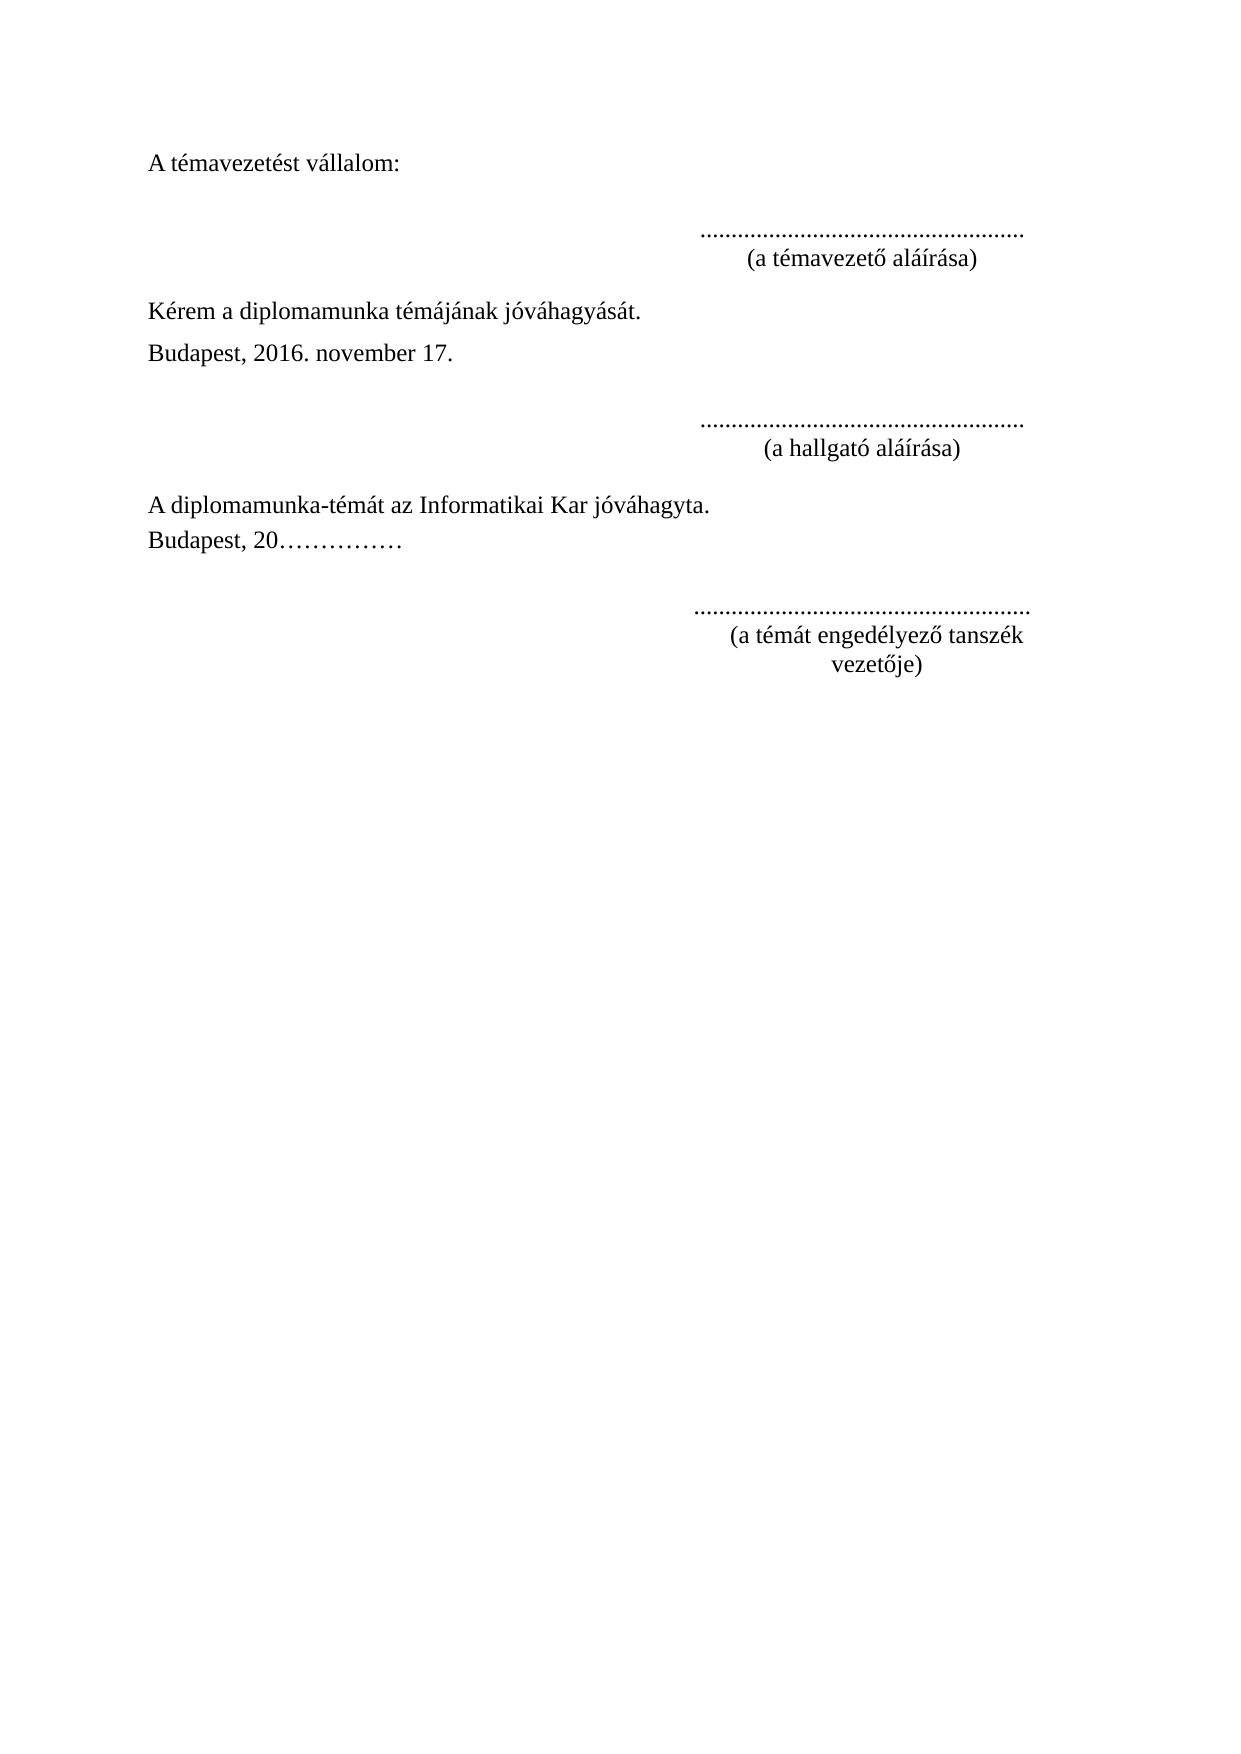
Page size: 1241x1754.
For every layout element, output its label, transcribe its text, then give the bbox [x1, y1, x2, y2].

text A diplomamunka-témát az Informatikai Kar jóváhagyta. [148, 490, 1092, 519]
table_header Budapest, 20…………… [136, 525, 458, 554]
table_header [862, 525, 1104, 554]
text Kérem a diplomamunka témájának jóváhagyását. [148, 296, 1092, 325]
table_cell [136, 214, 620, 271]
text Budapest, 2016. november 17. [148, 338, 1092, 366]
table_header .................................................... (a hallgató aláírása) [620, 404, 1104, 461]
table_cell vezetője) [620, 649, 1104, 678]
table_cell (a témát engedélyező tanszék [620, 620, 1104, 649]
table_header [458, 525, 591, 554]
table_cell [136, 554, 620, 620]
table_cell [136, 649, 620, 678]
table_cell [136, 620, 620, 649]
table_cell .................................................... (a témavezető aláírása) [620, 214, 1104, 271]
table_cell ...................................................... [620, 554, 1104, 620]
table_header [136, 404, 620, 461]
table_header A témavezetést vállalom: [136, 148, 1104, 214]
table_header [591, 525, 862, 554]
